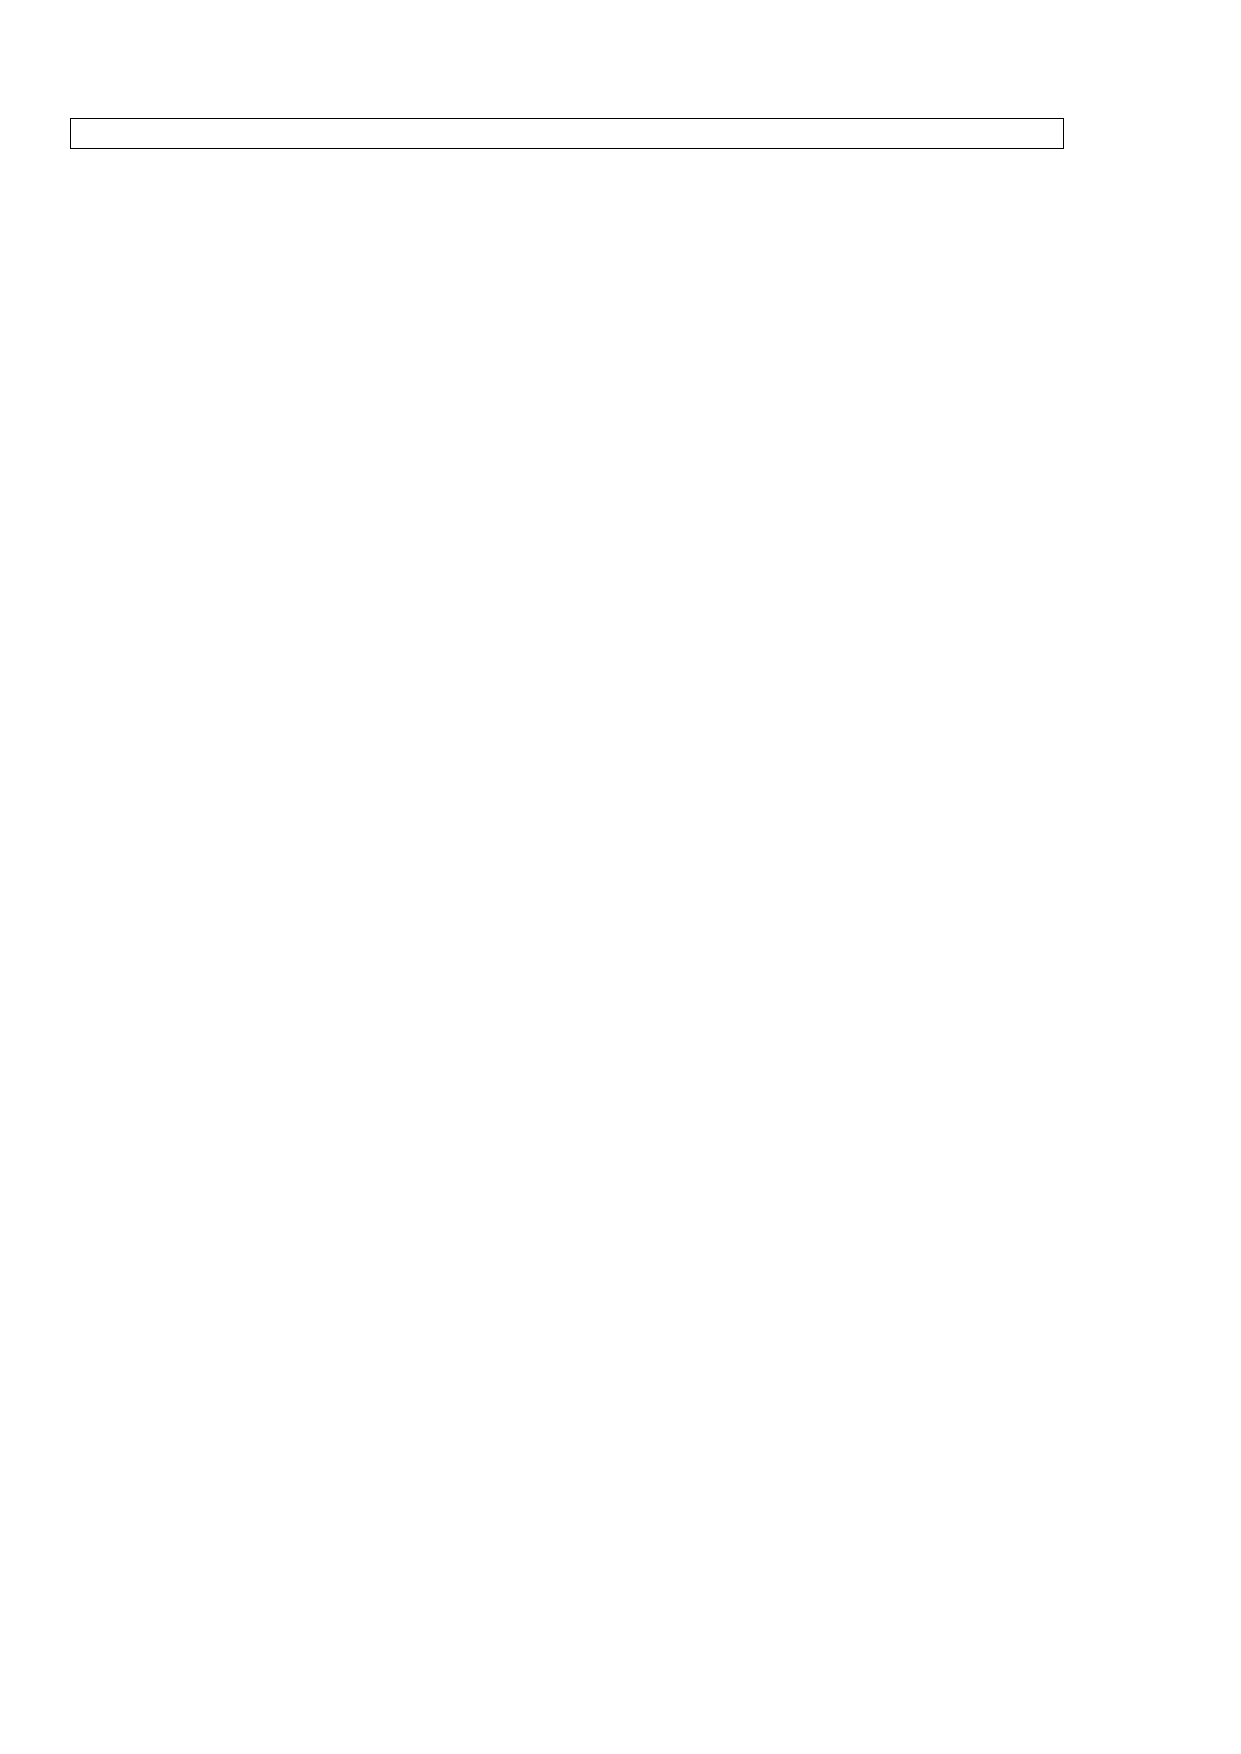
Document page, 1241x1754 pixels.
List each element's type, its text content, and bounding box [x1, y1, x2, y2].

table_cell Documentos que se deben entregar: SRS, Cuestionario y Primera entrevista Documentos que debe entregar el entrevistado: - Próxima entrevista: - [71, 119, 1063, 148]
